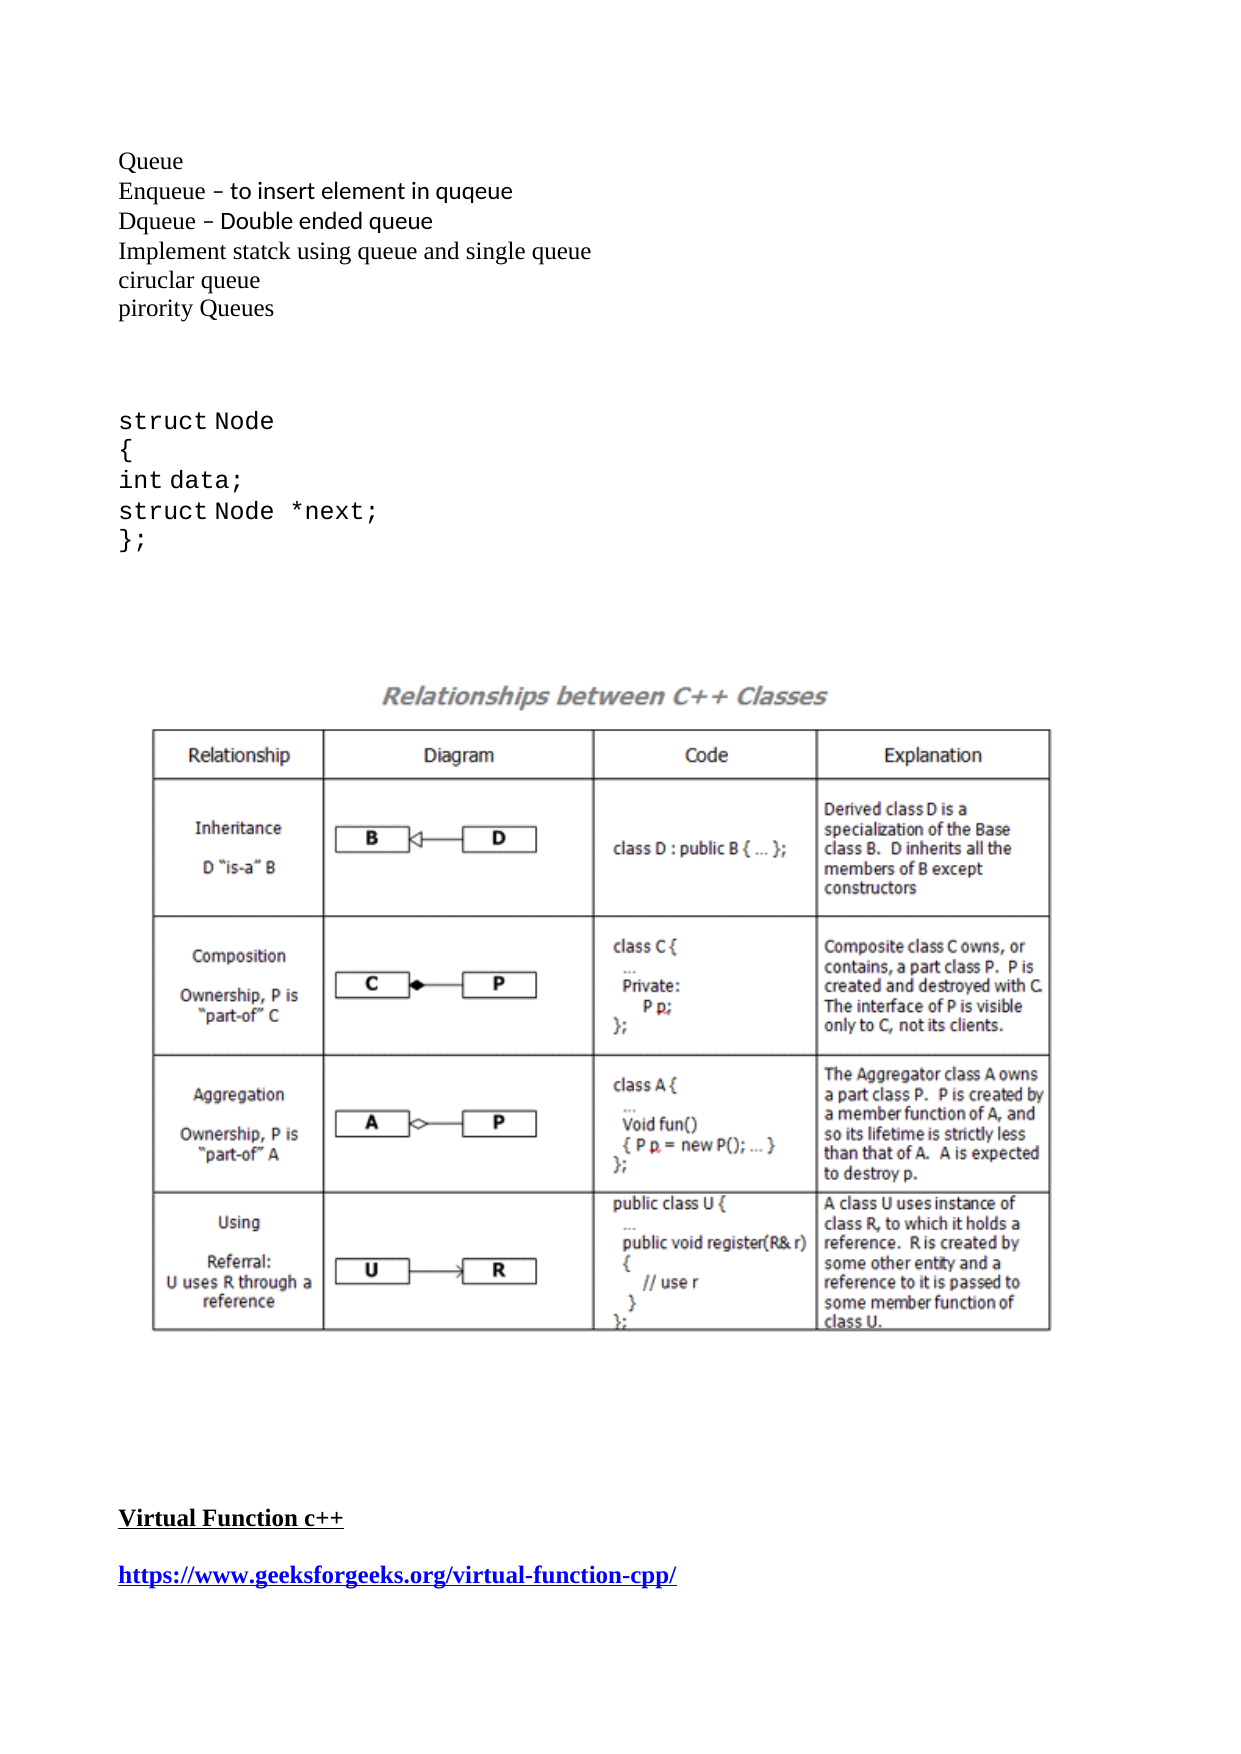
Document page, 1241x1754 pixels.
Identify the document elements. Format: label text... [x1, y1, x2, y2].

text struct Node *next; [118, 496, 1122, 527]
text Virtual Function c++ [118, 1503, 1122, 1532]
text { [118, 437, 1122, 465]
text }; [118, 527, 1122, 555]
text https://www.geeksforgeeks.org/virtual-function-cpp/ [118, 1560, 1122, 1588]
text Queue [118, 146, 1122, 175]
text Dqueue – Double ended queue [118, 205, 1122, 236]
text struct Node [118, 406, 1122, 437]
text int data; [118, 465, 1122, 496]
text pirority Queues [118, 293, 1122, 322]
text Enqueue – to insert element in quqeue [118, 175, 1122, 205]
text Implement statck using queue and single queue [118, 236, 1122, 265]
text ciruclar queue [118, 265, 1122, 293]
